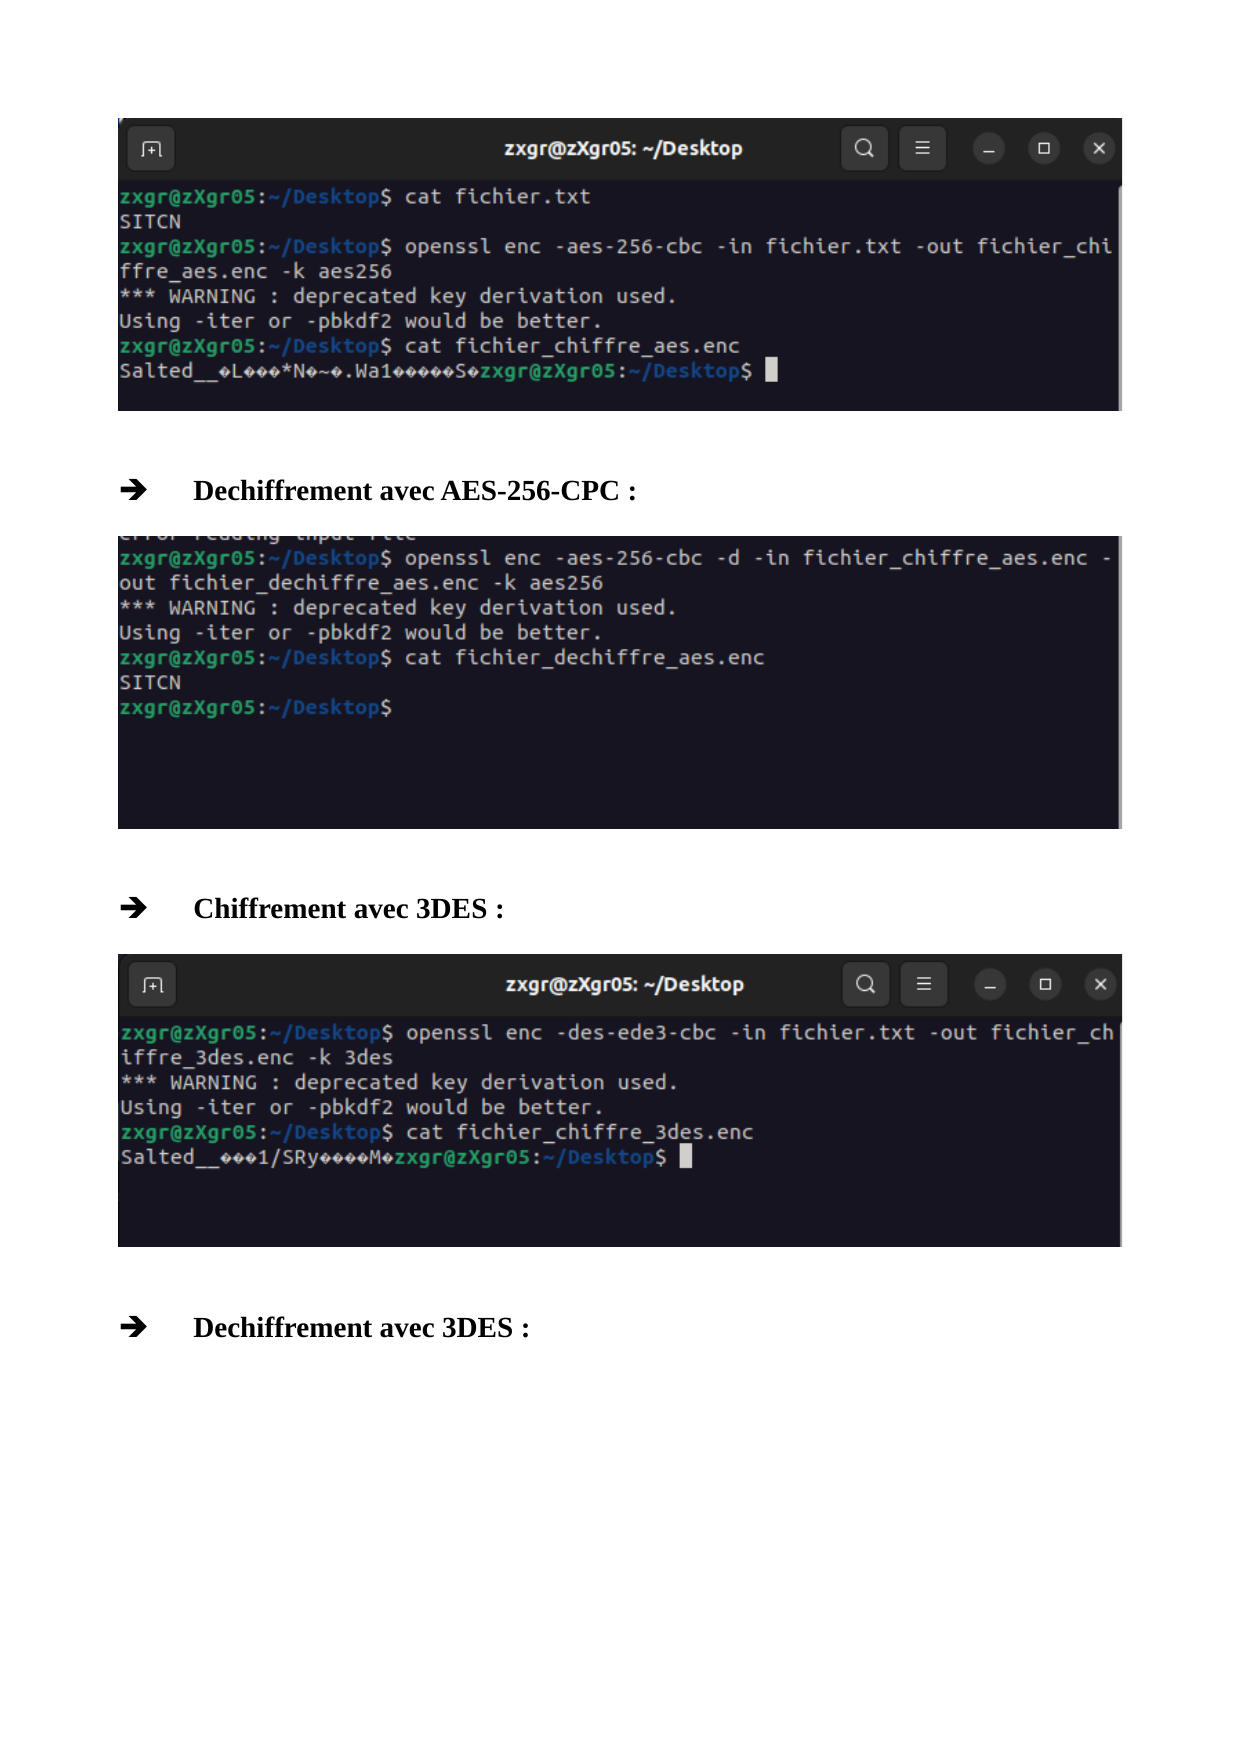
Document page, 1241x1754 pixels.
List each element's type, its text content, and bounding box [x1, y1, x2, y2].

picture [118, 954, 1123, 1247]
list Dechiffrement avec 3DES : [118, 1310, 1122, 1343]
picture [118, 118, 1123, 411]
picture [118, 536, 1123, 829]
list Dechiffrement avec AES-256-CPC : [118, 473, 1122, 507]
list Chiffrement avec 3DES : [118, 892, 1122, 925]
